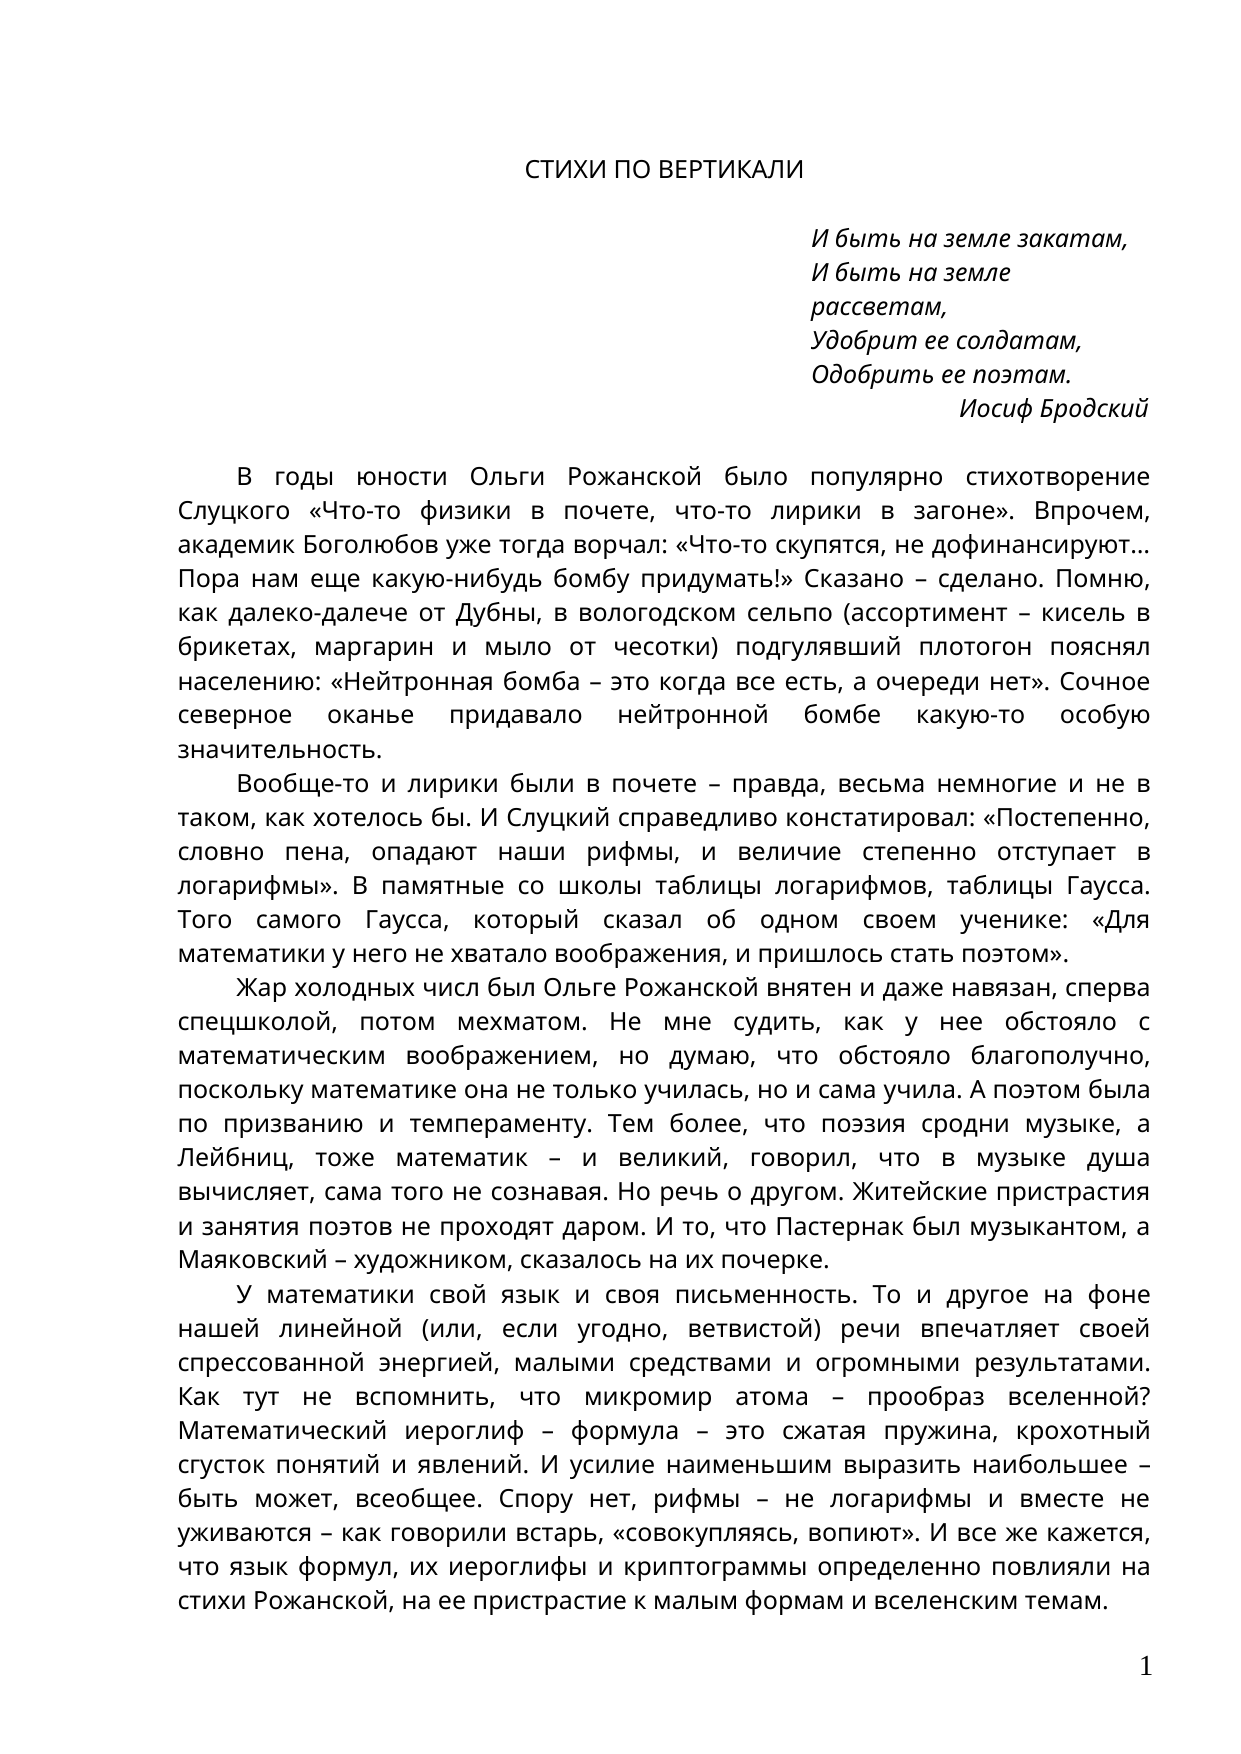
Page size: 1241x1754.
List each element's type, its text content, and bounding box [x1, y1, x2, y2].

text И быть на земле рассветам, [811, 254, 1152, 322]
text Иосиф Бродский [177, 391, 1152, 425]
text И быть на земле закатам, [811, 220, 1152, 254]
text Вообще-то и лирики были в почете – правда, весьма немногие и не в таком, как хотелось бы. И Слуцкий справедливо констатировал: «Постепенно, словно пена, опадают наши рифмы, и величие степенно отступает в логарифмы». В памятные со школы таблицы логарифмов, таблицы Гаусса. Того самого Гаусса, который сказал об одном своем ученике: «Для математики у него не хватало воображения, и пришлось стать поэтом». [177, 765, 1152, 970]
text CТИХИ ПО ВЕРТИКАЛИ [177, 152, 1152, 186]
text Удобрит ее солдатам, [811, 322, 1152, 357]
text В годы юности Ольги Рожанской было популярно стихотворение Слуцкого «Что-то физики в почете, что-то лирики в загоне». Впрочем, академик Боголюбов уже тогда ворчал: «Что-то скупятся, не дофинансируют… Пора нам еще какую-нибудь бомбу придумать!» Сказано – сделано. Помню, как далеко-далече от Дубны, в вологодском сельпо (ассортимент – кисель в брикетах, маргарин и мыло от чесотки) подгулявший плотогон пояснял населению: «Нейтронная бомба – это когда все есть, а очереди нет». Сочное северное оканье придавало нейтронной бомбе какую-то особую значительность. [177, 459, 1152, 765]
text Одобрить ее поэтам. [811, 357, 1152, 391]
text Жар холодных числ был Ольге Рожанской внятен и даже навязан, сперва спецшколой, потом мехматом. Не мне судить, как у нее обстояло с математическим воображением, но думаю, что обстояло благополучно, поскольку математике она не только училась, но и сама учила. А поэтом была по призванию и темпераменту. Тем более, что поэзия сродни музыке, а Лейбниц, тоже математик – и великий, говорил, что в музыке душа вычисляет, сама того не сознавая. Но речь о другом. Житейские пристрастия и занятия поэтов не проходят даром. И то, что Пастернак был музыкантом, а Маяковский – художником, сказалось на их почерке. [177, 970, 1152, 1276]
text У математики свой язык и своя письменность. То и другое на фоне нашей линейной (или, если угодно, ветвистой) речи впечатляет своей спрессованной энергией, малыми средствами и огромными результатами. Как тут не вспомнить, что микромир атома – прообраз вселенной? Математический иероглиф – формула – это сжатая пружина, крохотный сгусток понятий и явлений. И усилие наименьшим выразить наибольшее – быть может, всеобщее. Спору нет, рифмы – не логарифмы и вместе не уживаются – как говорили встарь, «совокупляясь, вопиют». И все же кажется, что язык формул, их иероглифы и криптограммы определенно повлияли на стихи Рожанской, на ее пристрастие к малым формам и вселенским темам. [177, 1276, 1152, 1617]
